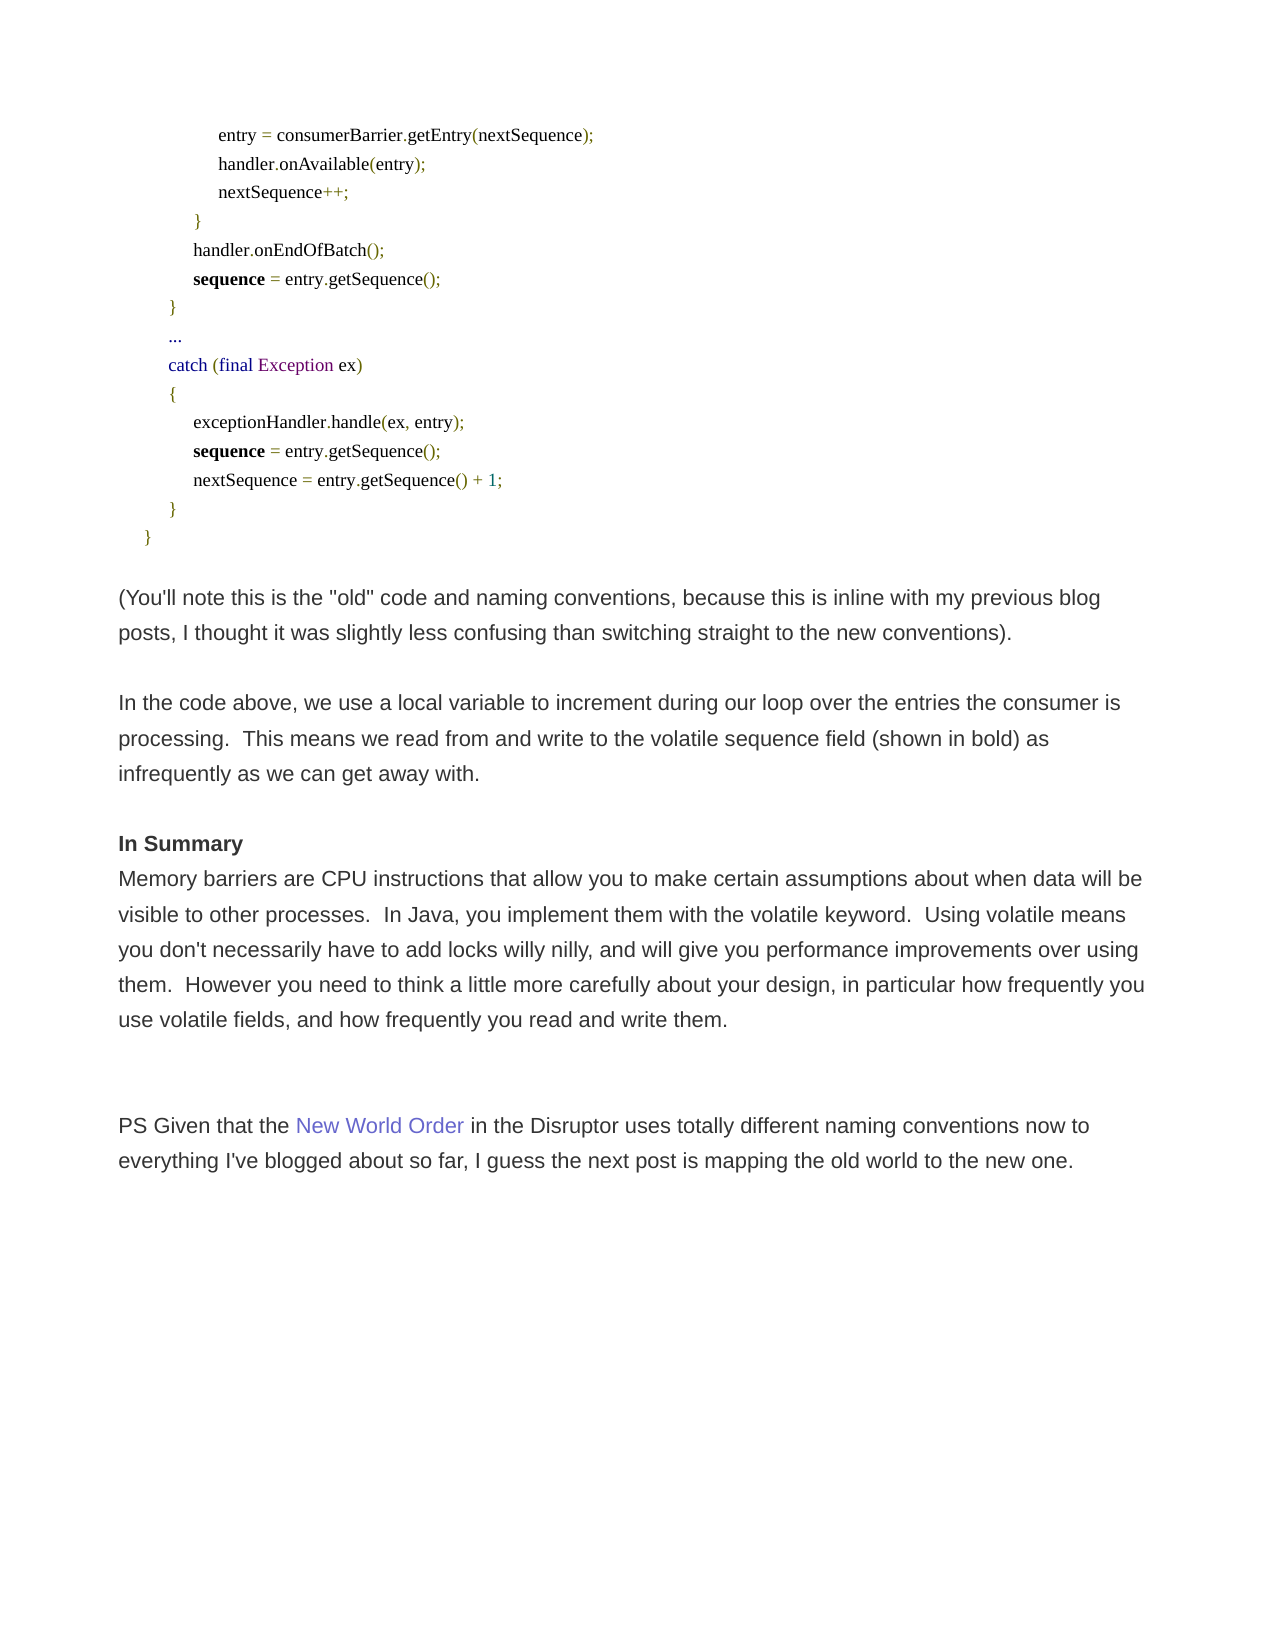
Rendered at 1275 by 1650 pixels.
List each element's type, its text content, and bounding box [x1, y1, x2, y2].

table_cell catch (final Exception ex) [118, 348, 756, 377]
table_cell } [118, 291, 756, 319]
table_cell } [118, 204, 756, 233]
table_cell } [118, 521, 756, 549]
table_cell ... [118, 319, 756, 348]
table_cell handler.onEndOfBatch(); [118, 233, 756, 262]
table_cell } [118, 492, 756, 521]
text (You'll note this is the "old" code and naming conventions, because this is inline with my previous blog posts, I thought it was slightly less confusing than switching straight to the new conventions). In the code above, we use a local variable to increment during our loop over the entries the consumer is processing. This means we read from and write to the volatile sequence field (shown in bold) as infrequently as we can get away with. In Summary Memory barriers are CPU instructions that allow you to make certain assumptions about when data will be visible to other processes. In Java, you implement them with the volatile keyword. Using volatile means you don't necessarily have to add locks willy nilly, and will give you performance improvements over using them. However you need to think a little more carefully about your design, in particular how frequently you use volatile fields, and how frequently you read and write them. PS Given that the New World Order in the Disruptor uses totally different naming conventions now to everything I've blogged about so far, I guess the next post is mapping the old world to the new one. [118, 549, 1157, 1173]
table_cell sequence = entry.getSequence(); [118, 262, 756, 291]
table_cell sequence = entry.getSequence(); [118, 434, 756, 463]
table_cell nextSequence = entry.getSequence() + 1; [118, 463, 756, 492]
table_cell handler.onAvailable(entry); [118, 147, 756, 176]
table_cell { [118, 377, 756, 406]
table_cell entry = consumerBarrier.getEntry(nextSequence); [118, 118, 756, 147]
table_cell nextSequence++; [118, 176, 756, 204]
table_cell exceptionHandler.handle(ex, entry); [118, 406, 756, 434]
